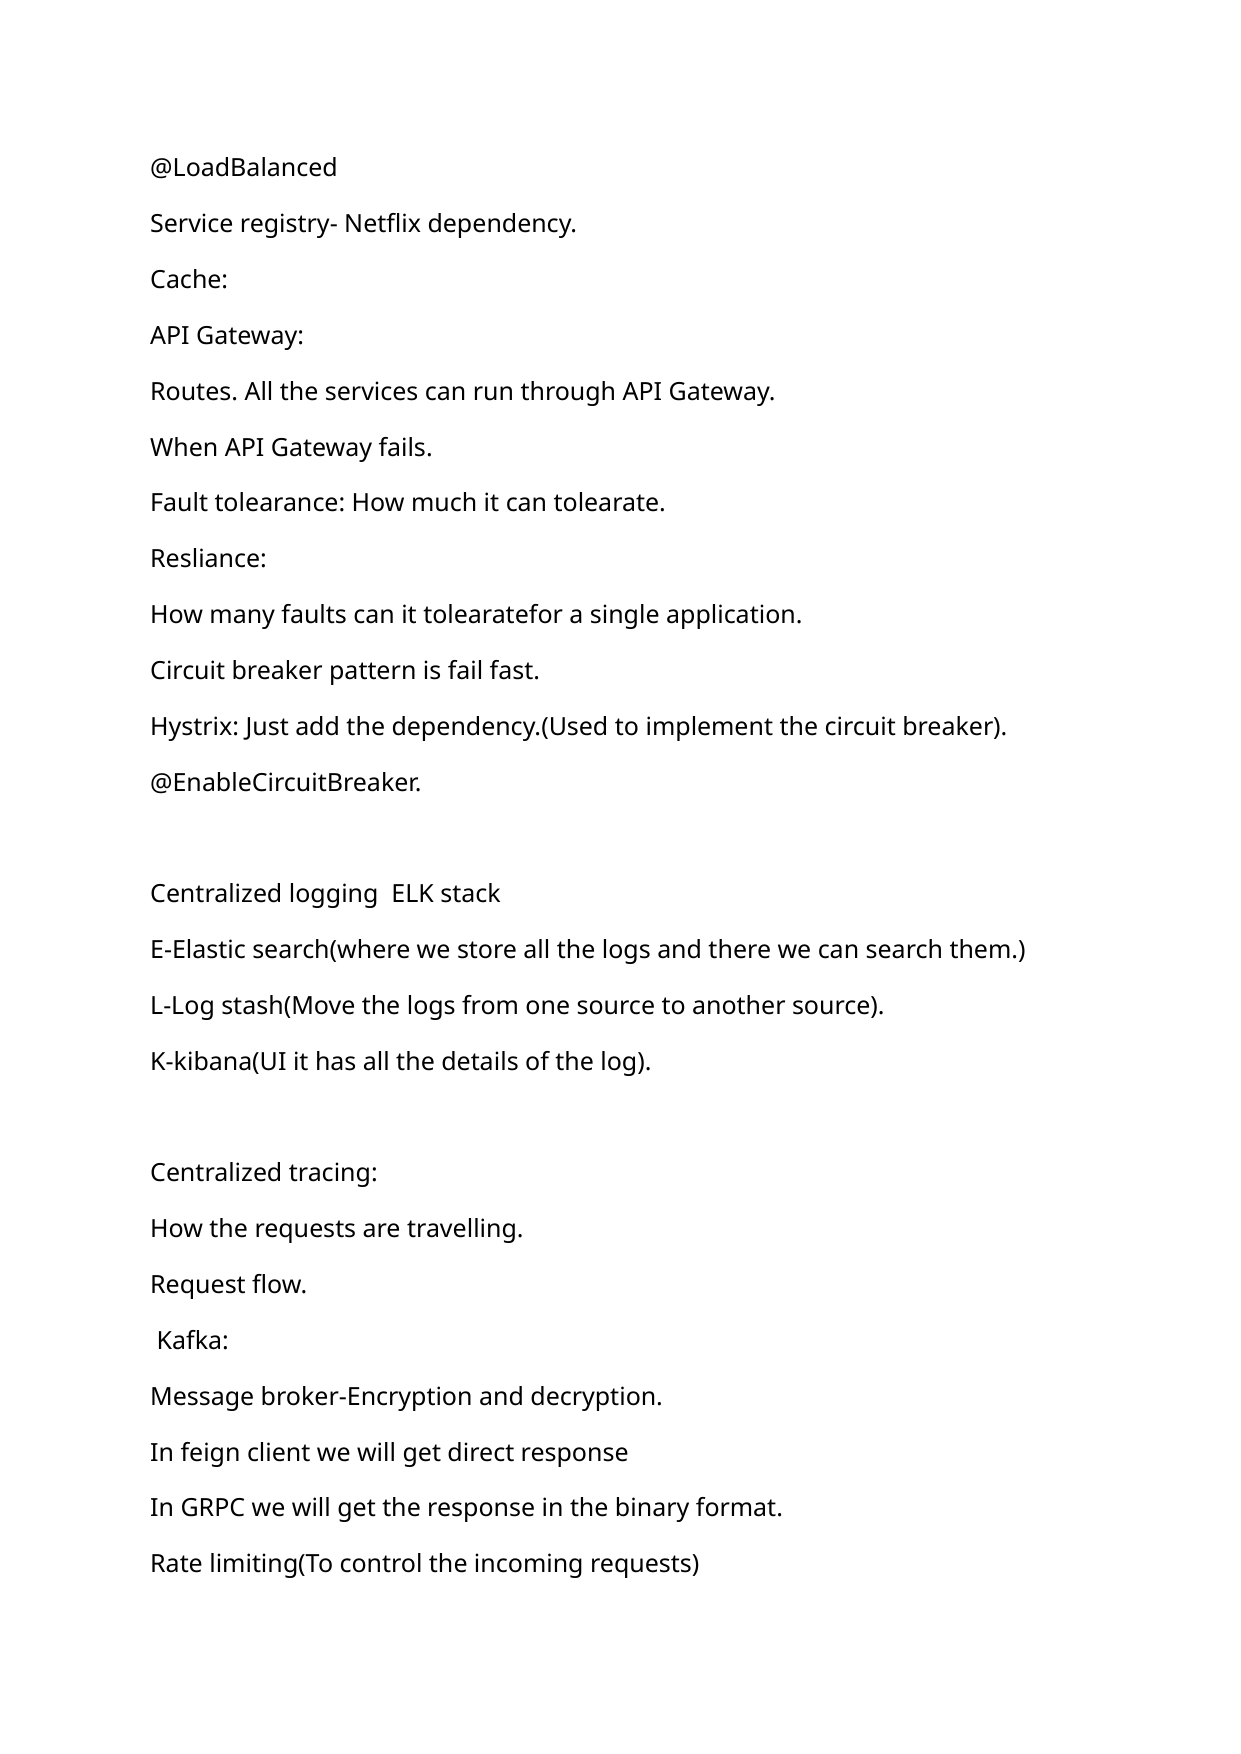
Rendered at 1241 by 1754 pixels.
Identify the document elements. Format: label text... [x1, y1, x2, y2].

text How many faults can it tolearatefor a single application. [150, 597, 1090, 631]
text @LoadBalanced [150, 150, 1090, 184]
text Rate limiting(To control the incoming requests) [150, 1546, 1090, 1580]
text Circuit breaker pattern is fail fast. [150, 652, 1090, 687]
text K-kibana(UI it has all the details of the log). [150, 1043, 1090, 1077]
text Fault tolearance: How much it can tolearate. [150, 485, 1090, 519]
text Message broker-Encryption and decryption. [150, 1378, 1090, 1412]
text How the requests are travelling. [150, 1211, 1090, 1245]
text Routes. All the services can run through API Gateway. [150, 373, 1090, 407]
text @EnableCircuitBreaker. [150, 764, 1090, 798]
text Request flow. [150, 1267, 1090, 1301]
text Hystrix: Just add the dependency.(Used to implement the circuit breaker). [150, 708, 1090, 742]
text Cache: [150, 262, 1090, 296]
text Resliance: [150, 541, 1090, 575]
text When API Gateway fails. [150, 429, 1090, 463]
text Kafka: [150, 1322, 1090, 1357]
text API Gateway: [150, 317, 1090, 352]
text Centralized tracing: [150, 1155, 1090, 1189]
text In feign client we will get direct response [150, 1434, 1090, 1468]
text L-Log stash(Move the logs from one source to another source). [150, 987, 1090, 1022]
text E-Elastic search(where we store all the logs and there we can search them.) [150, 932, 1090, 966]
text Centralized logging ELK stack [150, 876, 1090, 910]
text Service registry- Netflix dependency. [150, 206, 1090, 240]
text In GRPC we will get the response in the binary format. [150, 1490, 1090, 1524]
